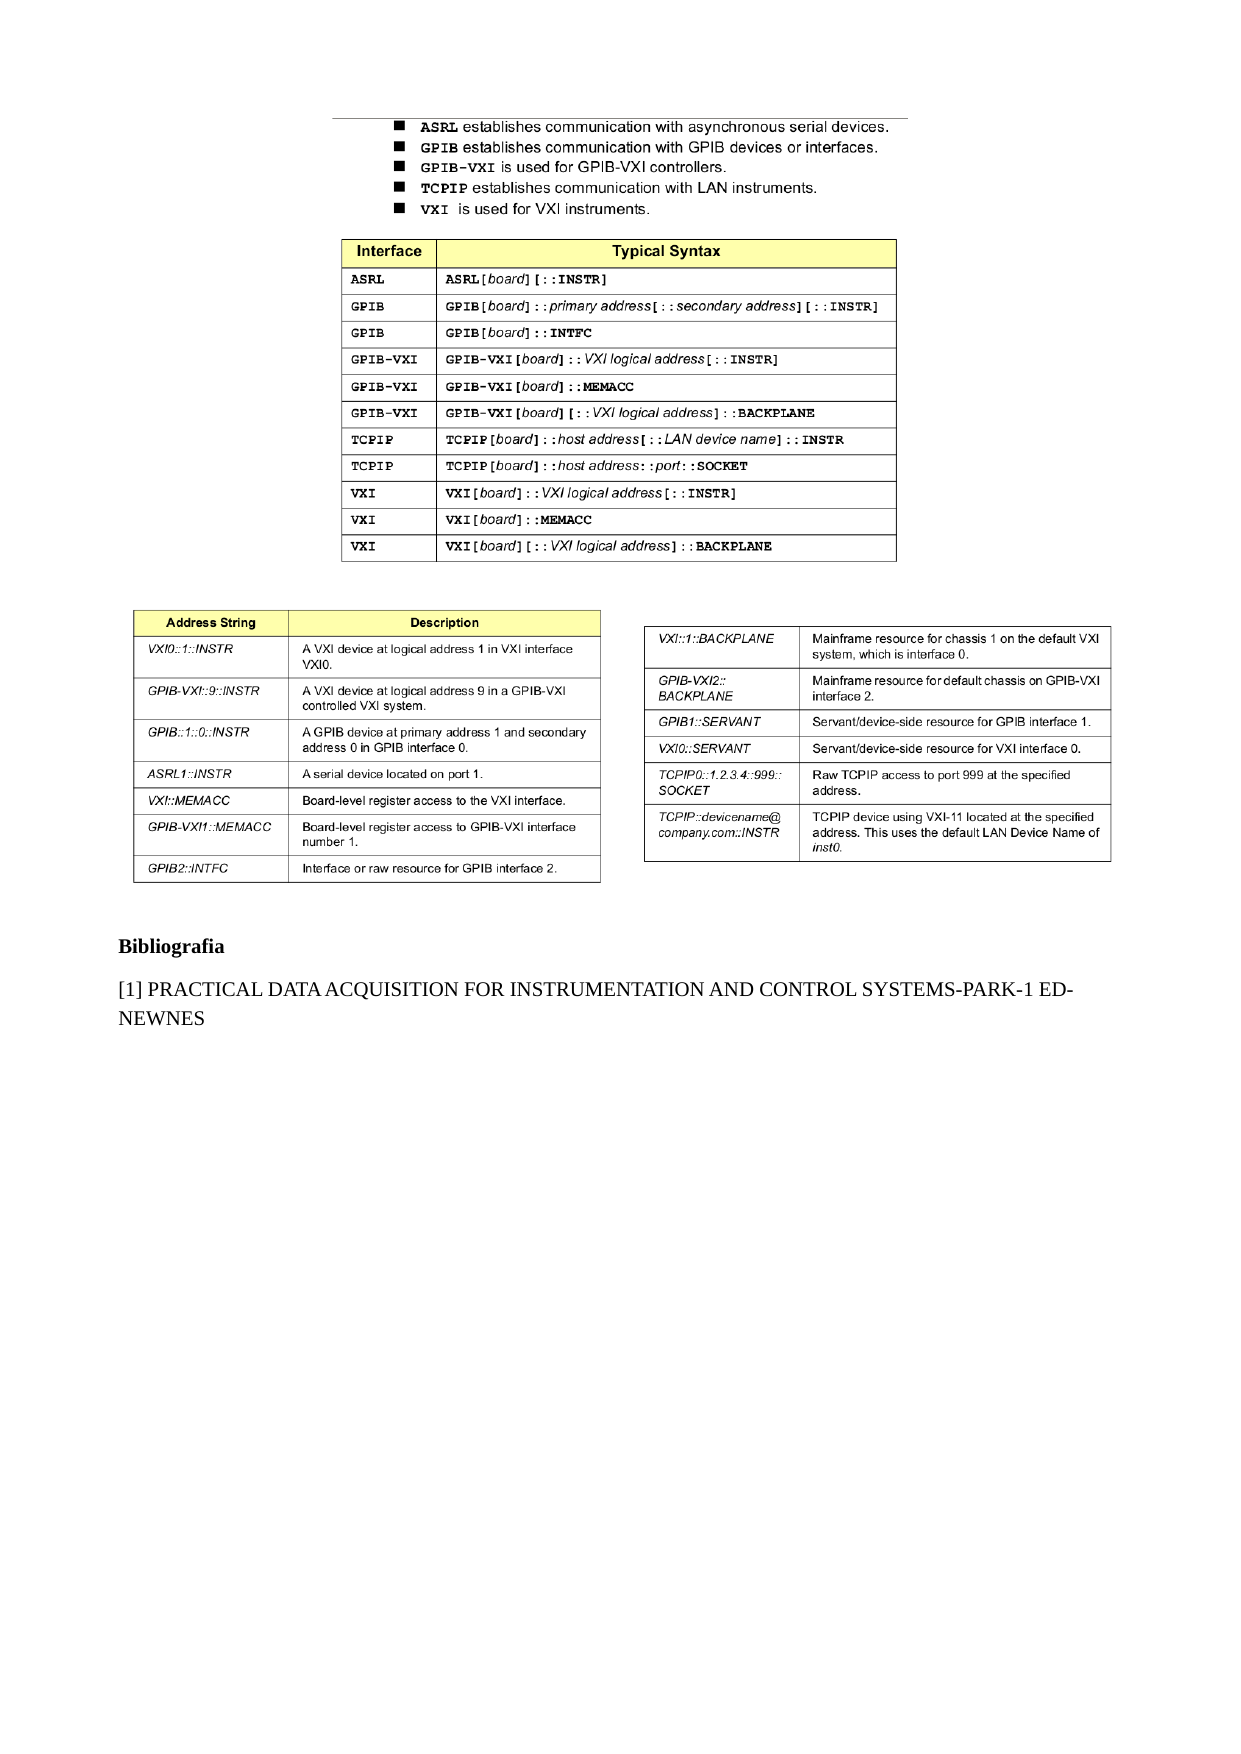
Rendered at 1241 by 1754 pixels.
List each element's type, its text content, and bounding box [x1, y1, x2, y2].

picture [485, 599, 604, 891]
text [1] PRACTICAL DATA ACQUISITION FOR INSTRUMENTATION AND CONTROL SYSTEMS-PARK-1 ED-NEWNES [118, 977, 1122, 1030]
picture [890, 617, 1120, 870]
picture [332, 118, 908, 564]
text Bibliografia [118, 934, 1122, 958]
